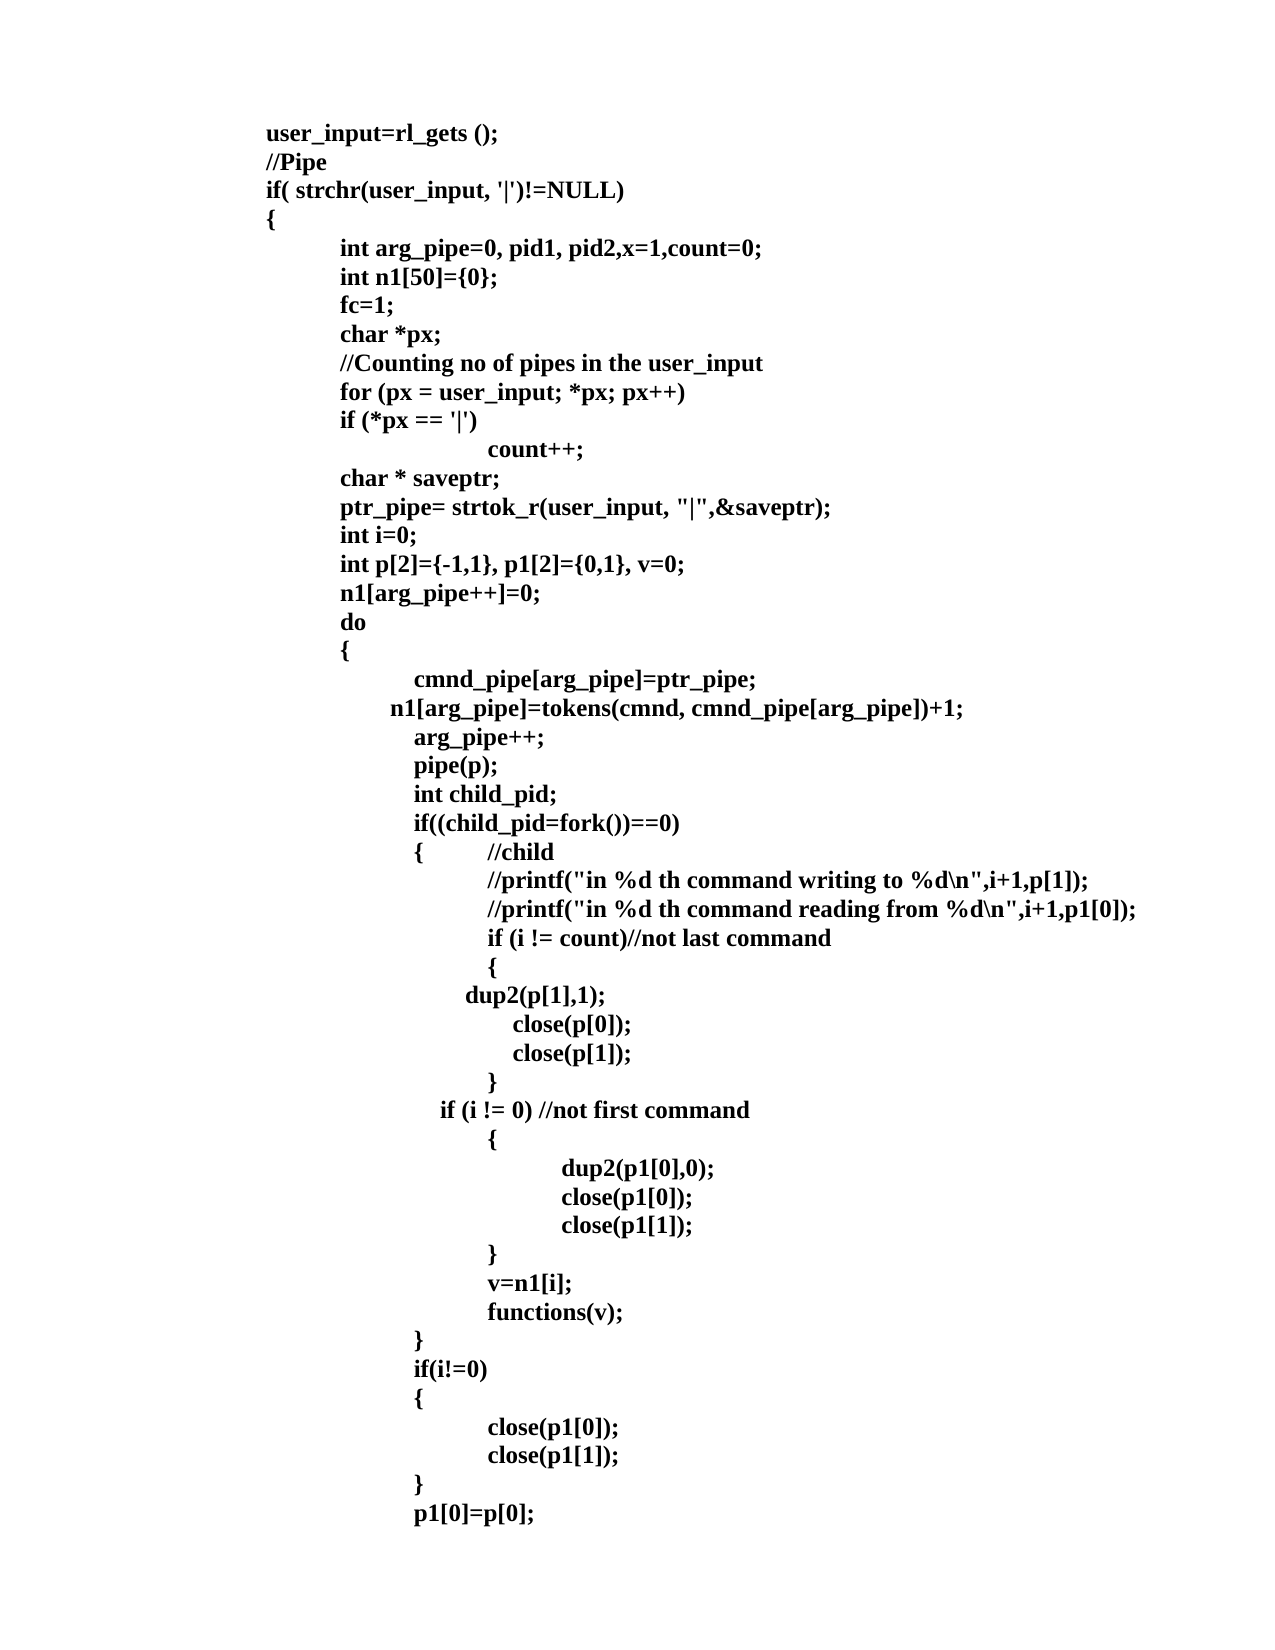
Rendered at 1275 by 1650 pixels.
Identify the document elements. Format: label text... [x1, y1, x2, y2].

text if (i != 0) //not first command [118, 1096, 1157, 1124]
text cmnd_pipe[arg_pipe]=ptr_pipe; [118, 664, 1157, 693]
text if( strchr(user_input, '|')!=NULL) [118, 176, 1157, 204]
text if((child_pid=fork())==0) [118, 808, 1157, 837]
text int p[2]={-1,1}, p1[2]={0,1}, v=0; [118, 549, 1157, 578]
text close(p[1]); [118, 1038, 1157, 1067]
text //printf("in %d th command writing to %d\n",i+1,p[1]); [118, 866, 1157, 894]
text //Counting no of pipes in the user_input [118, 348, 1157, 377]
text { [118, 1124, 1157, 1153]
text ptr_pipe= strtok_r(user_input, "|",&saveptr); [118, 492, 1157, 521]
text char * saveptr; [118, 463, 1157, 492]
text } [118, 1239, 1157, 1268]
text } [118, 1326, 1157, 1354]
text int i=0; [118, 521, 1157, 549]
text pipe(p); [118, 751, 1157, 779]
text user_input=rl_gets (); [118, 118, 1157, 147]
text close(p1[0]); [118, 1412, 1157, 1441]
text p1[0]=p[0]; [118, 1498, 1157, 1527]
text functions(v); [118, 1297, 1157, 1326]
text close(p1[1]); [118, 1211, 1157, 1239]
text char *px; [118, 319, 1157, 348]
text { [118, 636, 1157, 664]
text { [118, 952, 1157, 981]
text } [118, 1469, 1157, 1498]
text do [118, 607, 1157, 636]
text for (px = user_input; *px; px++) [118, 377, 1157, 406]
text fc=1; [118, 291, 1157, 319]
text close(p1[1]); [118, 1441, 1157, 1469]
text if(i!=0) [118, 1354, 1157, 1383]
text int arg_pipe=0, pid1, pid2,x=1,count=0; [118, 233, 1157, 262]
text { [118, 1383, 1157, 1412]
text if (i != count)//not last command [118, 923, 1157, 952]
text v=n1[i]; [118, 1268, 1157, 1297]
text arg_pipe++; [118, 722, 1157, 751]
text if (*px == '|') [118, 406, 1157, 434]
text { [118, 204, 1157, 233]
text //printf("in %d th command reading from %d\n",i+1,p1[0]); [118, 894, 1157, 923]
text count++; [118, 434, 1157, 463]
text { //child [118, 837, 1157, 866]
text dup2(p1[0],0); [118, 1153, 1157, 1182]
text n1[arg_pipe++]=0; [118, 578, 1157, 607]
text } [118, 1067, 1157, 1096]
text close(p1[0]); [118, 1182, 1157, 1211]
text n1[arg_pipe]=tokens(cmnd, cmnd_pipe[arg_pipe])+1; [118, 693, 1157, 722]
text close(p[0]); [118, 1009, 1157, 1038]
text dup2(p[1],1); [118, 981, 1157, 1009]
text int child_pid; [118, 779, 1157, 808]
text int n1[50]={0}; [118, 262, 1157, 291]
text //Pipe [118, 147, 1157, 176]
